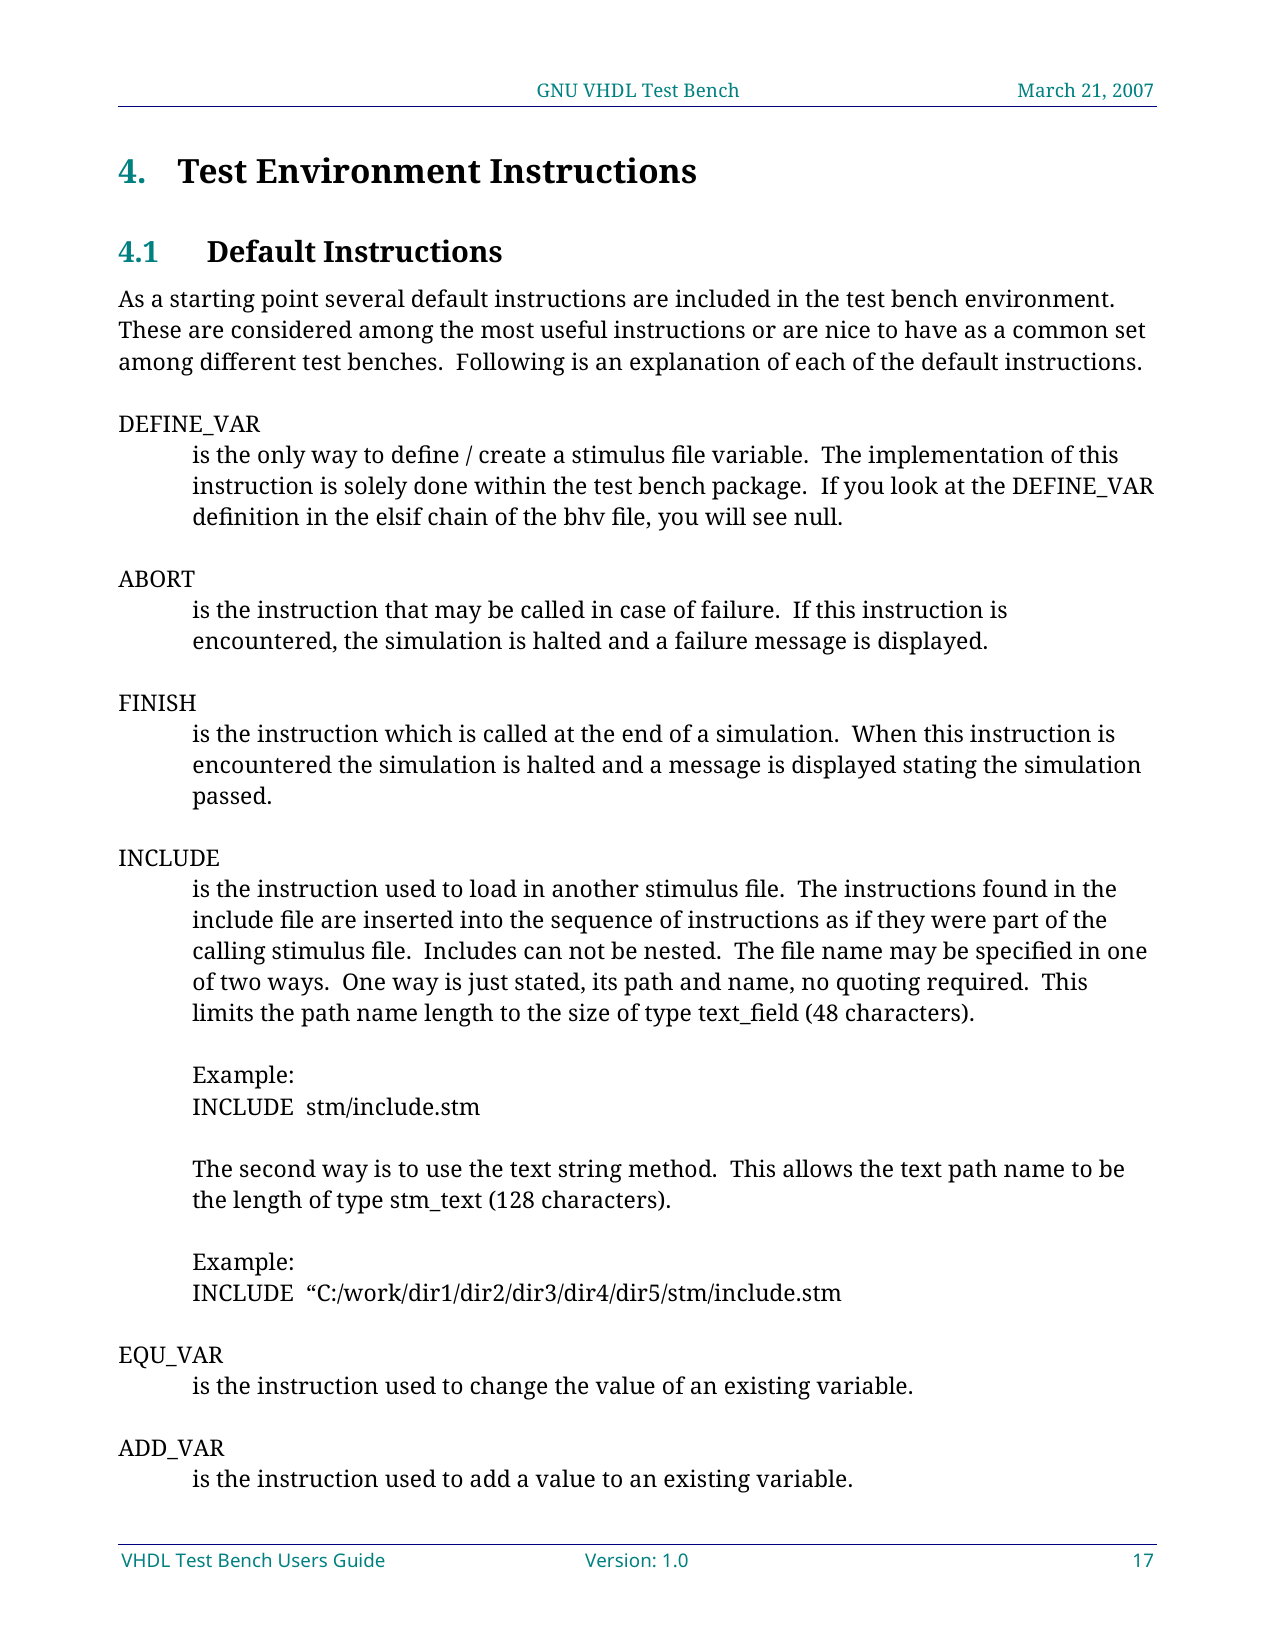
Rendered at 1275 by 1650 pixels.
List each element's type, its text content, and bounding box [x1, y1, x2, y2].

text INCLUDE “C:/work/dir1/dir2/dir3/dir4/dir5/stm/include.stm [192, 1277, 1157, 1308]
text Example: [192, 1246, 1157, 1277]
text FINISH [118, 687, 1157, 718]
text INCLUDE [118, 842, 1157, 873]
text is the instruction used to add a value to an existing variable. [192, 1463, 1157, 1494]
text Example: [192, 1059, 1157, 1090]
text DEFINE_VAR [118, 407, 1157, 438]
text ADD_VAR [118, 1432, 1157, 1463]
text is the instruction that may be called in case of failure. If this instruction is encountered, the simulation is halted and a failure message is displayed. [192, 594, 1157, 656]
text is the only way to define / create a stimulus file variable. The implementation of this instruction is solely done within the test bench package. If you look at the DEFINE_VAR definition in the elsif chain of the bhv file, you will see null. [192, 438, 1157, 532]
text is the instruction which is called at the end of a simulation. When this instruction is encountered the simulation is halted and a message is displayed stating the simulation passed. [192, 718, 1157, 811]
subtitle Test environment Instructions [118, 148, 1157, 194]
text is the instruction used to change the value of an existing variable. [192, 1370, 1157, 1401]
text INCLUDE stm/include.stm [192, 1090, 1157, 1121]
subtitle Default Instructions [118, 231, 1157, 271]
text is the instruction used to load in another stimulus file. The instructions found in the include file are inserted into the sequence of instructions as if they were part of the calling stimulus file. Includes can not be nested. The file name may be specified in one of two ways. One way is just stated, its path and name, no quoting required. This limits the path name length to the size of type text_field (48 characters). [192, 873, 1157, 1028]
text As a starting point several default instructions are included in the test bench environment. These are considered among the most useful instructions or are nice to have as a common set among different test benches. Following is an explanation of each of the default instructions. [118, 283, 1157, 376]
text EQU_VAR [118, 1339, 1157, 1370]
text ABORT [118, 563, 1157, 594]
text The second way is to use the text string method. This allows the text path name to be the length of type stm_text (128 characters). [192, 1152, 1157, 1214]
